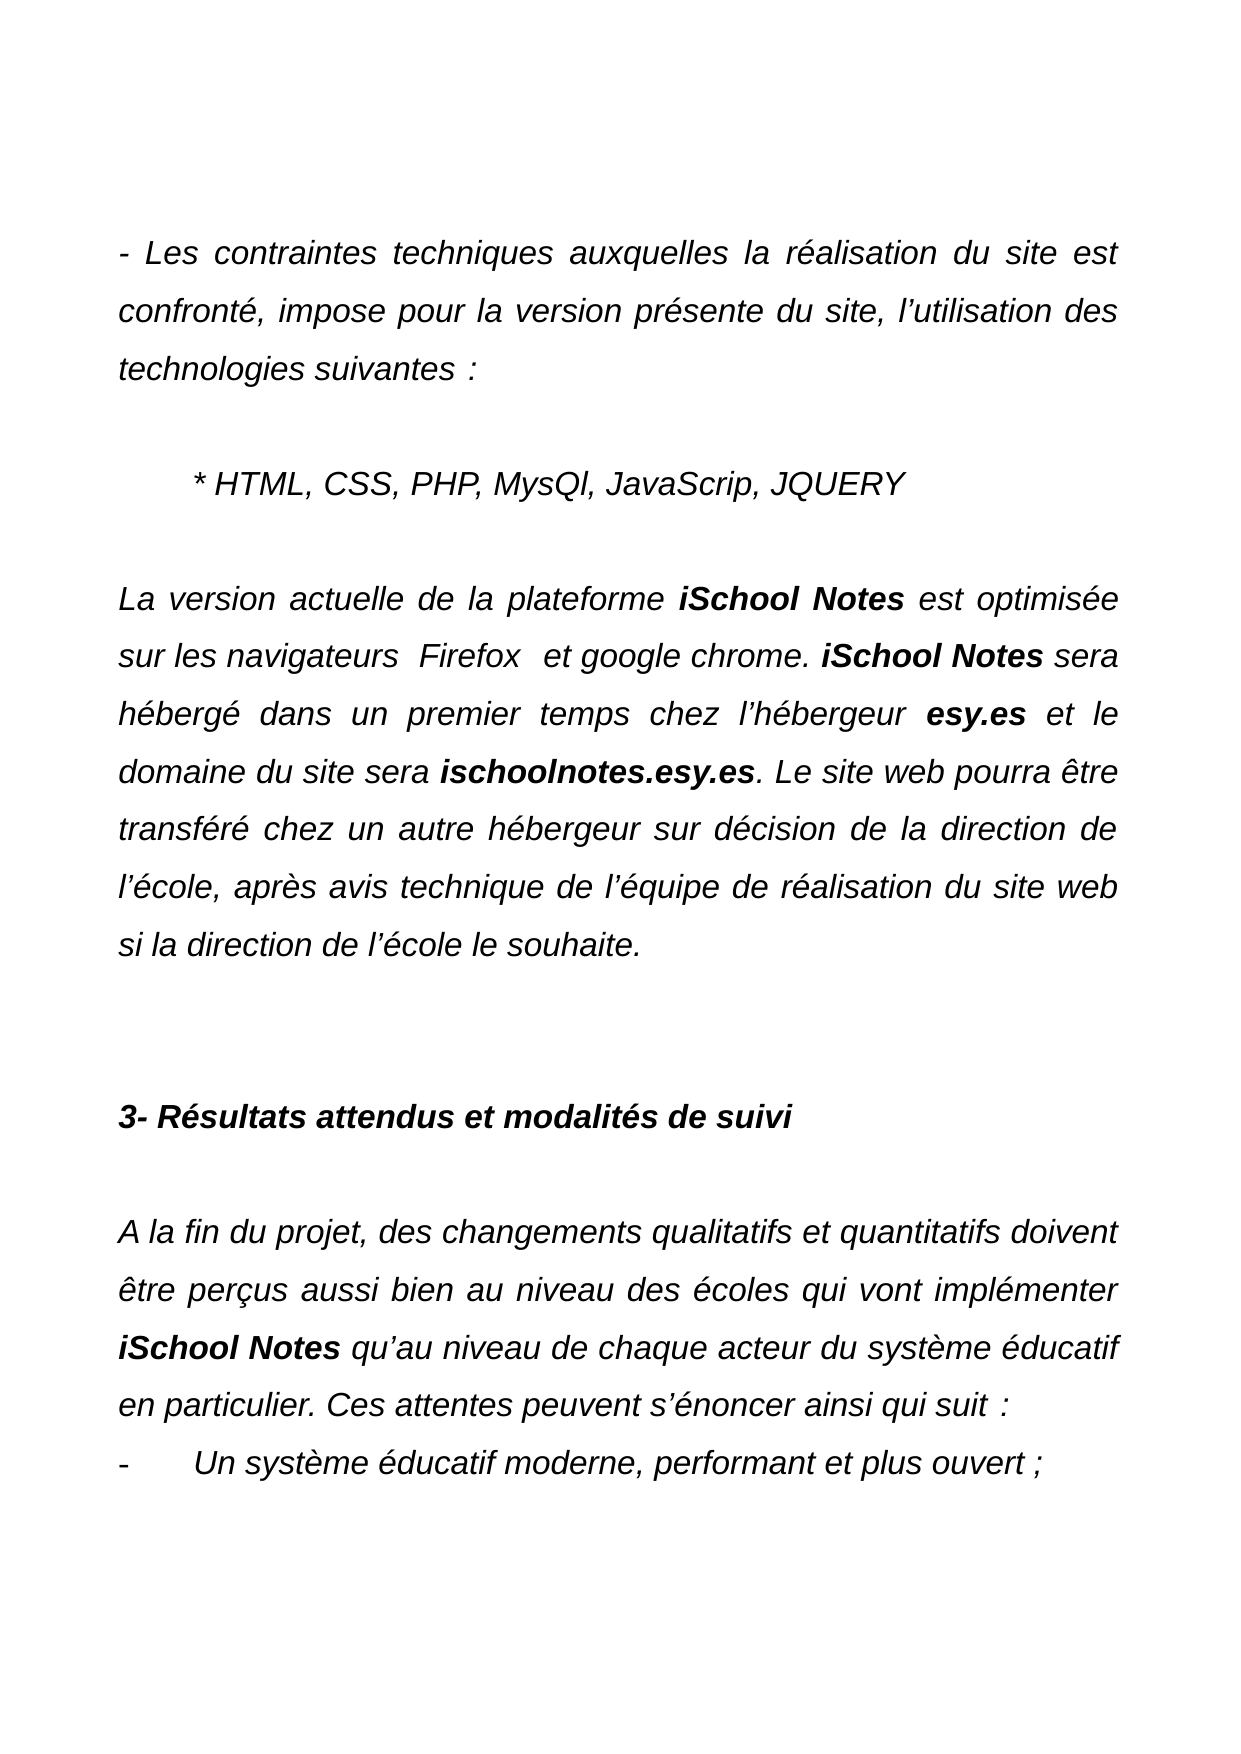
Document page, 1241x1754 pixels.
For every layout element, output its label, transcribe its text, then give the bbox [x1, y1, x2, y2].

text * HTML, CSS, PHP, MysQl, JavaScrip, JQUERY [118, 464, 1122, 502]
list Un système éducatif moderne, performant et plus ouvert ; [118, 1443, 1122, 1482]
text 3- Résultats attendus et modalités de suivi [118, 1097, 1122, 1136]
text La version actuelle de la plateforme iSchool Notes est optimisée sur les navigateurs Firefox et google chrome. iSchool Notes sera hébergé dans un premier temps chez l’hébergeur esy.es et le domaine du site sera ischoolnotes.esy.es. Le site web pourra être transféré chez un autre hébergeur sur décision de la direction de l’école, après avis technique de l’équipe de réalisation du site web si la direction de l’école le souhaite. [118, 579, 1122, 963]
text - Les contraintes techniques auxquelles la réalisation du site est confronté, impose pour la version présente du site, l’utilisation des technologies suivantes : [118, 233, 1122, 387]
text A la fin du projet, des changements qualitatifs et quantitatifs doivent être perçus aussi bien au niveau des écoles qui vont implémenter iSchool Notes qu’au niveau de chaque acteur du système éducatif en particulier. Ces attentes peuvent s’énoncer ainsi qui suit : [118, 1213, 1122, 1424]
